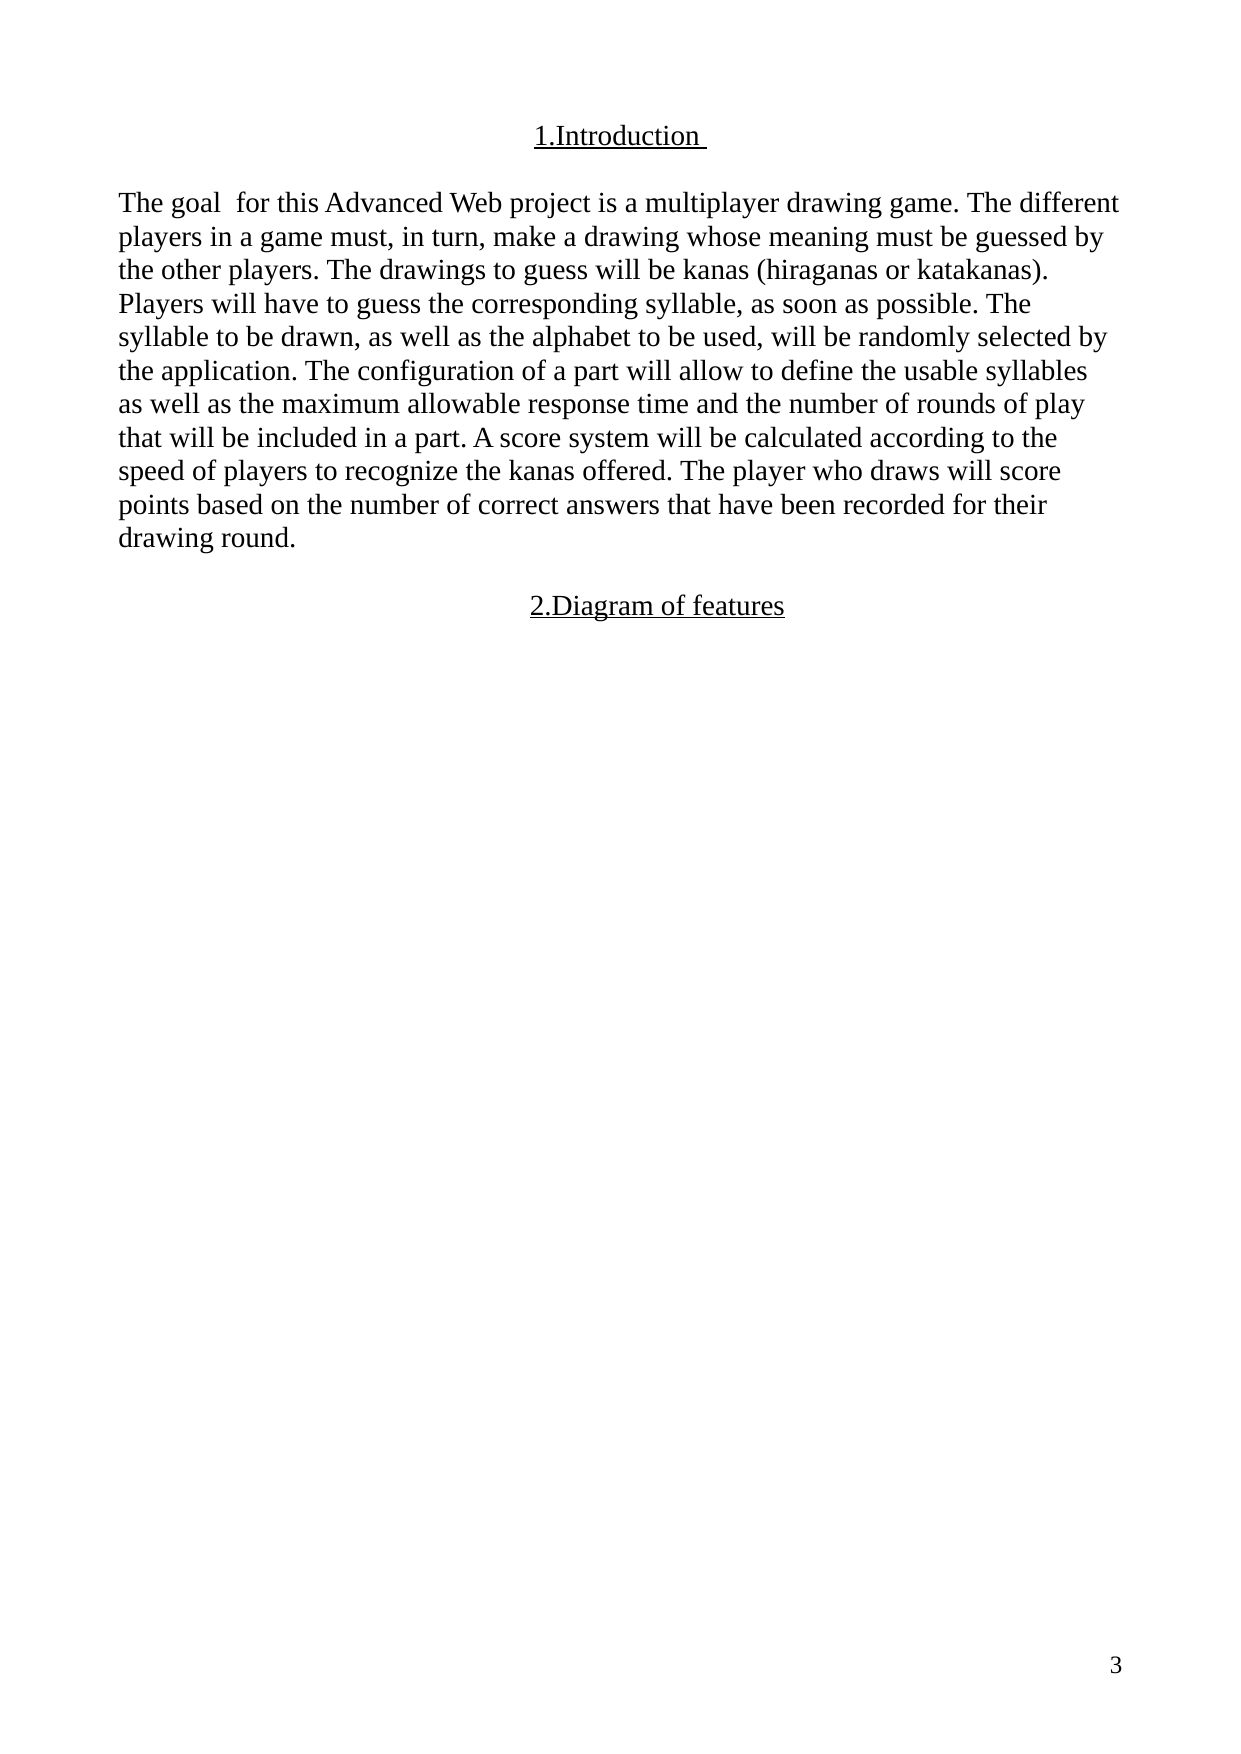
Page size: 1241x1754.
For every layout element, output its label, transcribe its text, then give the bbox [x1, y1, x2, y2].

text 1.Introduction [118, 118, 1122, 152]
text 2.Diagram of features [118, 588, 1122, 621]
text The goal for this Advanced Web project is a multiplayer drawing game. The different players in a game must, in turn, make a drawing whose meaning must be guessed by the other players. The drawings to guess will be kanas (hiraganas or katakanas). Players will have to guess the corresponding syllable, as soon as possible. The syllable to be drawn, as well as the alphabet to be used, will be randomly selected by the application. The configuration of a part will allow to define the usable syllables as well as the maximum allowable response time and the number of rounds of play that will be included in a part. A score system will be calculated according to the speed of players to recognize the kanas offered. The player who draws will score points based on the number of correct answers that have been recorded for their drawing round. [118, 185, 1122, 554]
